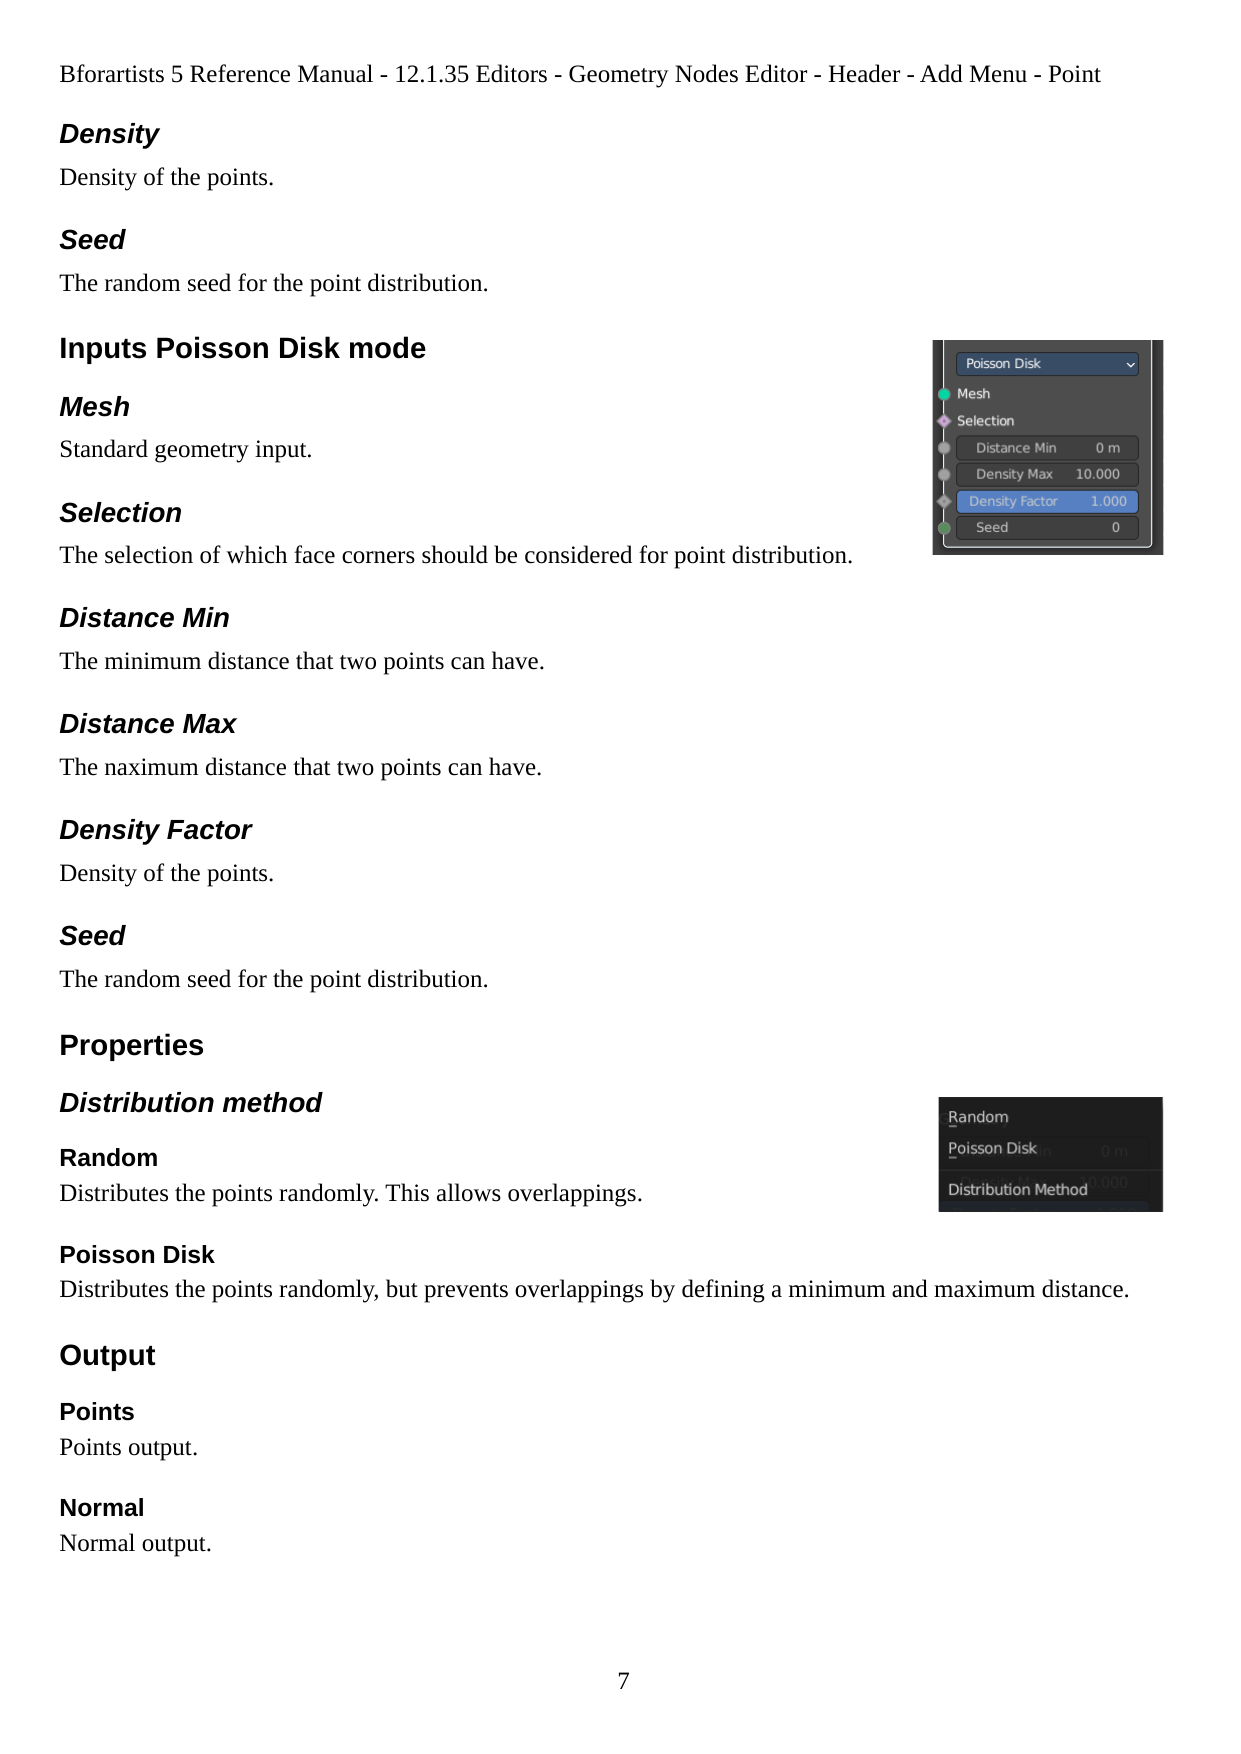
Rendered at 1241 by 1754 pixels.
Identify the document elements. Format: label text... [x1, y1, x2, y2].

subtitle Normal [59, 1493, 1181, 1522]
text Distributes the points randomly, but prevents overlappings by defining a minimum and maximum distance. [59, 1274, 1181, 1303]
subtitle Points [59, 1397, 1181, 1425]
text Distributes the points randomly. This allows overlappings. [59, 1178, 938, 1207]
subtitle Mesh [59, 390, 932, 422]
subtitle Output [59, 1338, 1181, 1372]
subtitle Distribution method [59, 1086, 1181, 1118]
subtitle Poisson Disk [59, 1240, 1181, 1268]
text Standard geometry input. [59, 434, 932, 463]
text The selection of which face corners should be considered for point distribution. [59, 540, 1181, 569]
subtitle [1164, 1143, 1181, 1172]
subtitle Density Factor [59, 814, 1181, 846]
text The naximum distance that two points can have. [59, 752, 1181, 781]
text Normal output. [59, 1528, 1181, 1557]
subtitle Distance Max [59, 708, 1181, 740]
subtitle Seed [59, 223, 1181, 255]
subtitle [1164, 496, 1181, 528]
text Density of the points. [59, 858, 1181, 887]
subtitle [1164, 390, 1181, 422]
subtitle Inputs Poisson Disk mode [59, 331, 1181, 365]
subtitle Selection [59, 496, 932, 528]
subtitle Distance Min [59, 602, 1181, 634]
text The minimum distance that two points can have. [59, 646, 1181, 675]
text Density of the points. [59, 162, 1181, 190]
text Points output. [59, 1432, 1181, 1460]
subtitle Random [59, 1143, 938, 1172]
text The random seed for the point distribution. [59, 268, 1181, 296]
subtitle Properties [59, 1028, 1181, 1061]
text The random seed for the point distribution. [59, 964, 1181, 993]
subtitle Seed [59, 920, 1181, 952]
text [1164, 434, 1181, 463]
subtitle Density [59, 117, 1181, 149]
picture [938, 1097, 1164, 1212]
picture [932, 340, 1164, 555]
